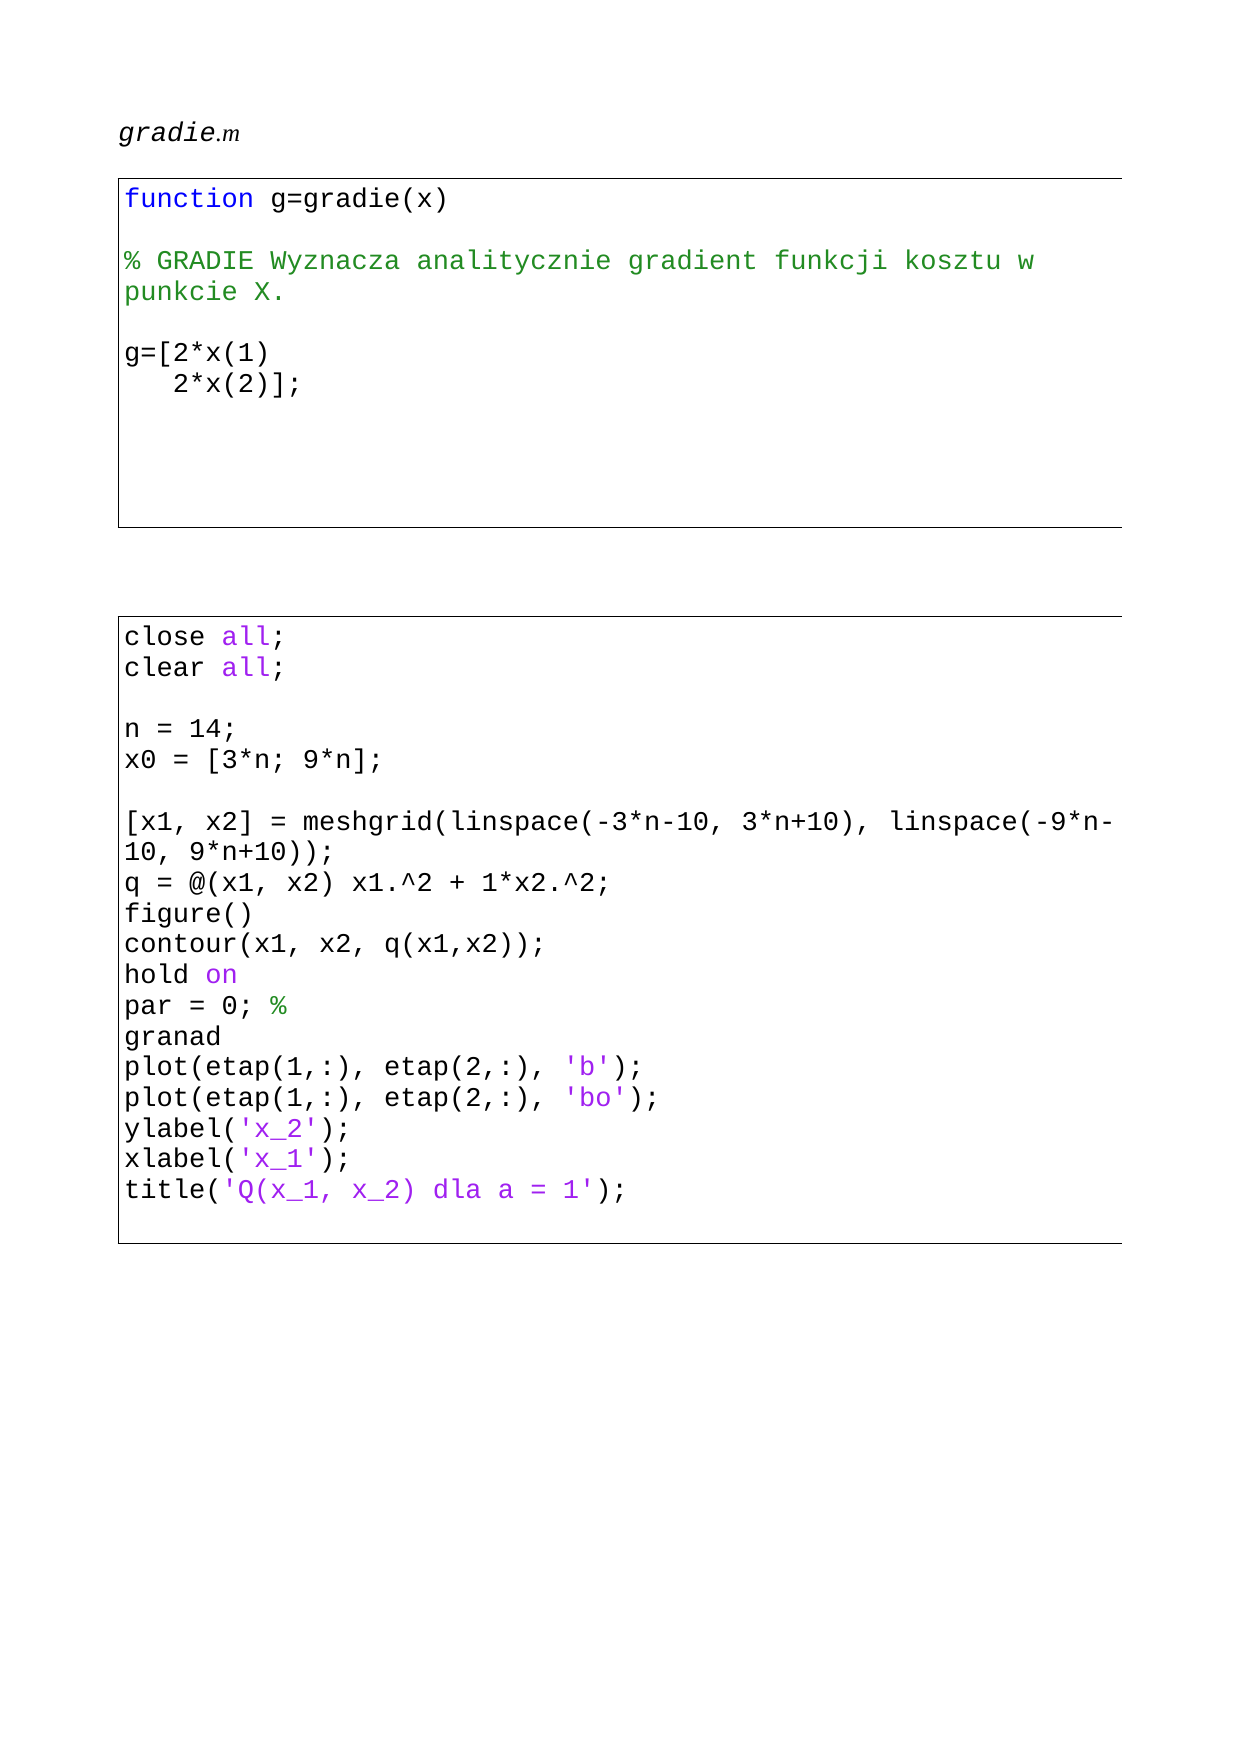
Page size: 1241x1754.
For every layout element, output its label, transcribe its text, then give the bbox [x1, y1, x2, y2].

table_header close all; clear all; n = 14; x0 = [3*n; 9*n]; [x1, x2] = meshgrid(linspace(-3*n-10, 3*n+10), linspace(-9*n-10, 9*n+10)); q = @(x1, x2) x1.^2 + 1*x2.^2; figure() contour(x1, x2, q(x1,x2)); hold on par = 0; % granad plot(etap(1,:), etap(2,:), 'b'); plot(etap(1,:), etap(2,:), 'bo'); ylabel('x_2'); xlabel('x_1'); title('Q(x_1, x_2) dla a = 1'); [119, 617, 1122, 1243]
text gradie.m [118, 118, 1122, 149]
table_header function g=gradie(x) % GRADIE Wyznacza analitycznie gradient funkcji kosztu w punkcie X. g=[2*x(1) 2*x(2)]; [119, 179, 1122, 527]
